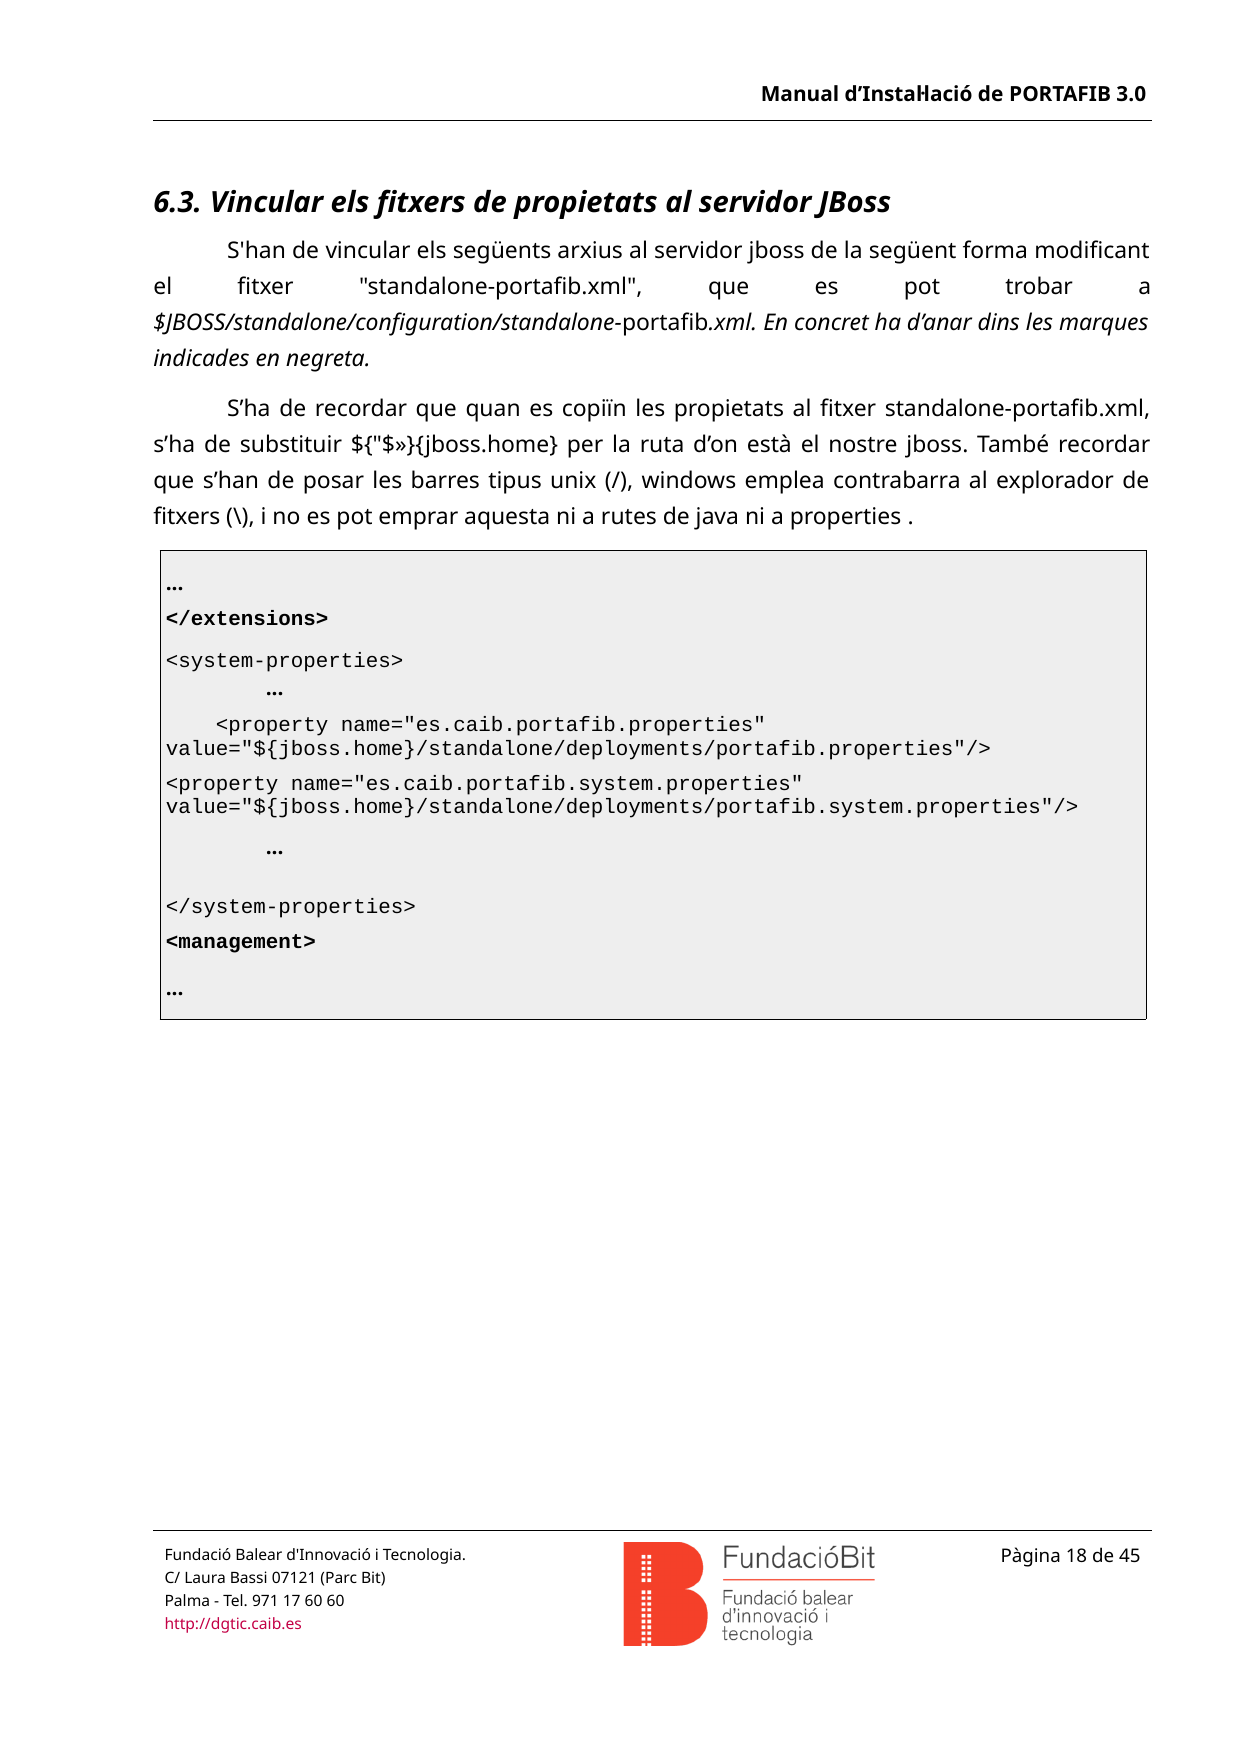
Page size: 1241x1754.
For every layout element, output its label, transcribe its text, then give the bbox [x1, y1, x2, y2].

text S'han de vincular els següents arxius al servidor jboss de la següent forma modificant el fitxer "standalone-portafib.xml", que es pot trobar a $JBOSS/standalone/configuration/standalone-portafib.xml. En concret ha d’anar dins les marques indicades en negreta. [153, 234, 1152, 373]
picture [623, 1542, 875, 1646]
table_header ... </extensions> <system-properties> ... <property name="es.caib.portafib.properties" value="${jboss.home}/standalone/deployments/portafib.properties"/> <property name="es.caib.portafib.system.properties" value="${jboss.home}/standalone/deployments/portafib.system.properties"/> ... </system-properties> <management> ... [161, 551, 1146, 1019]
text S’ha de recordar que quan es copiïn les propietats al fitxer standalone-portafib.xml, s’ha de substituir ${"$»}{jboss.home} per la ruta d’on està el nostre jboss. També recordar que s’han de posar les barres tipus unix (/), windows emplea contrabarra al explorador de fitxers (\), i no es pot emprar aquesta ni a rutes de java ni a properties . [153, 392, 1152, 531]
subtitle Vincular els fitxers de propietats al servidor JBoss [153, 181, 1152, 221]
